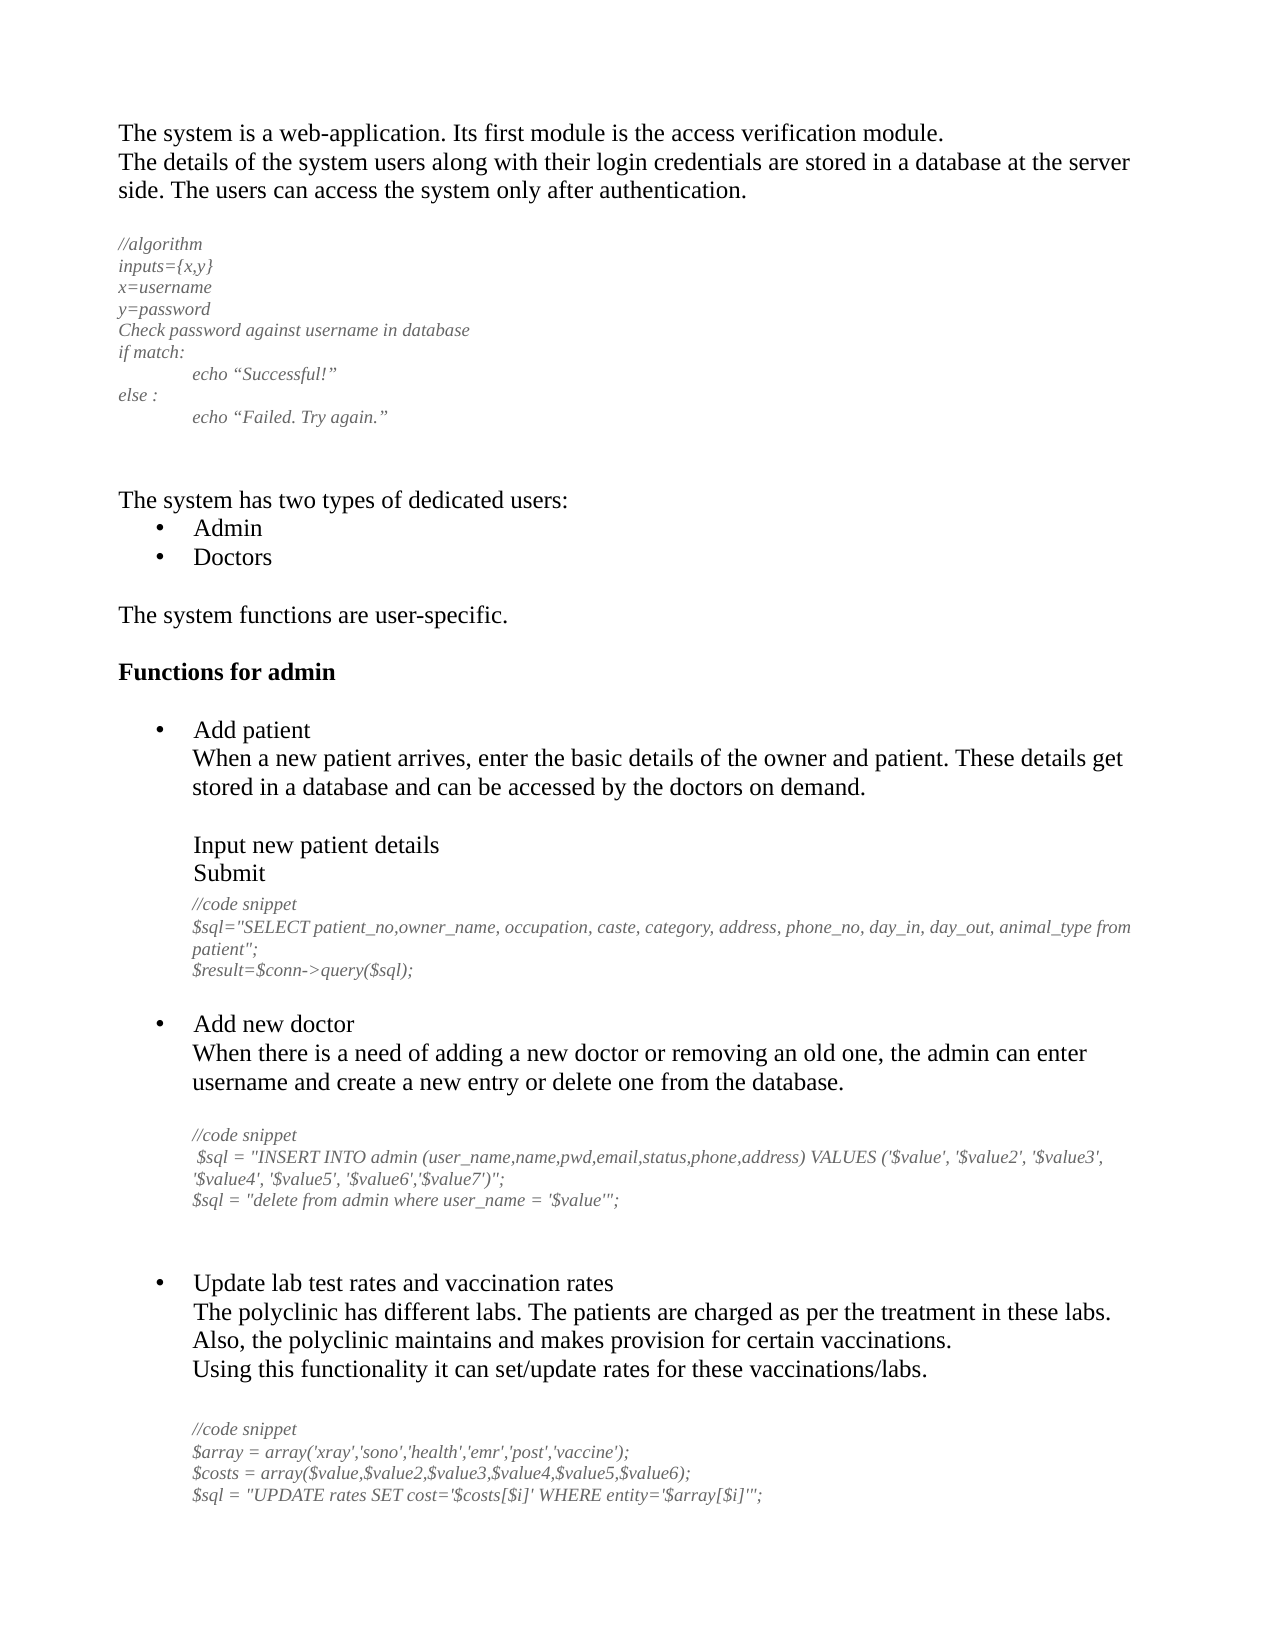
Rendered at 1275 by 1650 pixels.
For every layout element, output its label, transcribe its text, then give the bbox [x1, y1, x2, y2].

text $result=$conn->query($sql); [192, 959, 1157, 981]
text Using this functionality it can set/update rates for these vaccinations/labs. [118, 1354, 1157, 1383]
text echo “Failed. Try again.” [118, 406, 1157, 427]
text The system functions are user-specific. [118, 600, 1157, 628]
text if match: [118, 341, 1157, 362]
text When a new patient arrives, enter the basic details of the owner and patient. These details get stored in a database and can be accessed by the doctors on demand. [192, 743, 1157, 801]
text x=username [118, 276, 1157, 298]
list Add new doctor [156, 1009, 1157, 1038]
text $sql = "UPDATE rates SET cost='$costs[$i]' WHERE entity='$array[$i]'"; [118, 1484, 1157, 1505]
text The system is a web-application. Its first module is the access verification module. [118, 118, 1157, 147]
list The polyclinic has different labs. The patients are charged as per the treatment in these labs. [156, 1297, 1157, 1326]
text else : [118, 384, 1157, 406]
text When there is a need of adding a new doctor or removing an old one, the admin can enter username and create a new entry or delete one from the database. [192, 1038, 1157, 1096]
list Add patient [156, 715, 1157, 743]
list Doctors [156, 542, 1157, 571]
text inputs={x,y} [118, 255, 1157, 276]
text The system has two types of dedicated users: [118, 485, 1157, 513]
text y=password [118, 298, 1157, 319]
text The details of the system users along with their login credentials are stored in a database at the server side. The users can access the system only after authentication. [118, 147, 1157, 204]
text echo “Successful!” [118, 362, 1157, 384]
text $array = array('xray','sono','health','emr','post','vaccine'); [118, 1441, 1157, 1462]
text //code snippet [192, 1124, 1157, 1146]
list Admin [156, 513, 1157, 542]
list Input new patient details [156, 830, 1157, 858]
text $sql = "INSERT INTO admin (user_name,name,pwd,email,status,phone,address) VALUES ('$value', '$value2', '$value3', '$value4', '$value5', '$value6','$value7')"; [192, 1146, 1157, 1189]
text //code snippet [118, 1412, 1157, 1441]
text $costs = array($value,$value2,$value3,$value4,$value5,$value6); [118, 1462, 1157, 1484]
list Submit [156, 858, 1157, 887]
list Update lab test rates and vaccination rates [156, 1268, 1157, 1297]
text //code snippet [118, 887, 1157, 916]
text //algorithm [118, 233, 1157, 255]
text $sql = "delete from admin where user_name = '$value'"; [192, 1189, 1157, 1211]
text Also, the polyclinic maintains and makes provision for certain vaccinations. [118, 1326, 1157, 1354]
text Functions for admin [118, 657, 1157, 686]
text Check password against username in database [118, 319, 1157, 341]
text $sql="SELECT patient_no,owner_name, occupation, caste, category, address, phone_no, day_in, day_out, animal_type from patient"; [192, 916, 1157, 959]
